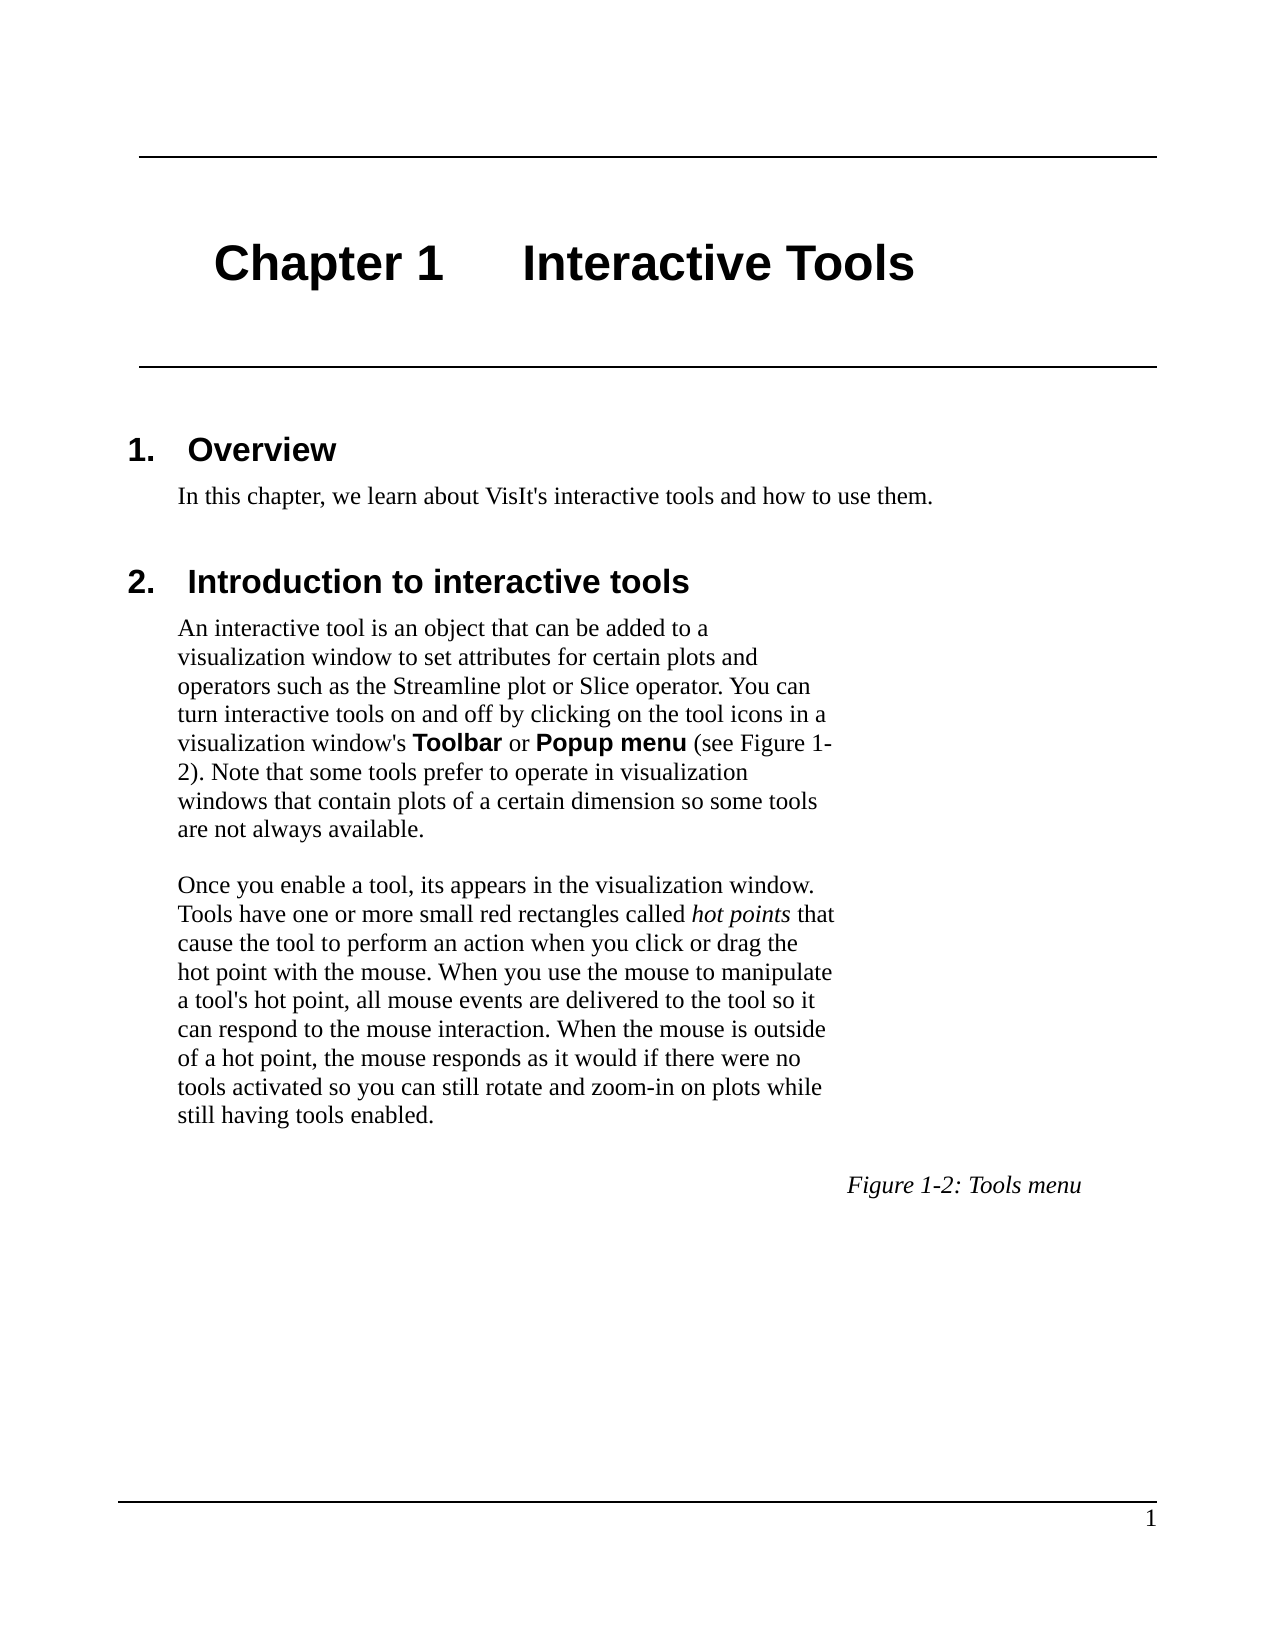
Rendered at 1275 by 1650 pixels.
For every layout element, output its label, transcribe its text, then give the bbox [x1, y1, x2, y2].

text In this chapter, we learn about VisIt's interactive tools and how to use them. [177, 481, 1157, 510]
subtitle [847, 630, 1147, 1170]
title Interactive Tools [138, 157, 1157, 368]
subtitle [847, 1199, 1147, 1230]
text An interactive tool is an object that can be added to a visualization window to set attributes for certain plots and operators such as the Streamline plot or Slice operator. You can turn interactive tools on and off by clicking on the tool icons in a visualization window's Toolbar or Popup menu (see Figure 1-2). Note that some tools prefer to operate in visualization windows that contain plots of a certain dimension so some tools are not always available. [177, 613, 1157, 843]
subtitle Overview [118, 430, 1157, 469]
text Figure 1-2: Tools menu [847, 1170, 1147, 1199]
subtitle Introduction to interactive tools [118, 562, 1157, 601]
text Once you enable a tool, its appears in the visualization window. Tools have one or more small red rectangles called hot points that cause the tool to perform an action when you click or drag the hot point with the mouse. When you use the mouse to manipulate a tool's hot point, all mouse events are delivered to the tool so it can respond to the mouse interaction. When the mouse is outside of a hot point, the mouse responds as it would if there were no tools activated so you can still rotate and zoom-in on plots while still having tools enabled. [177, 870, 847, 1129]
